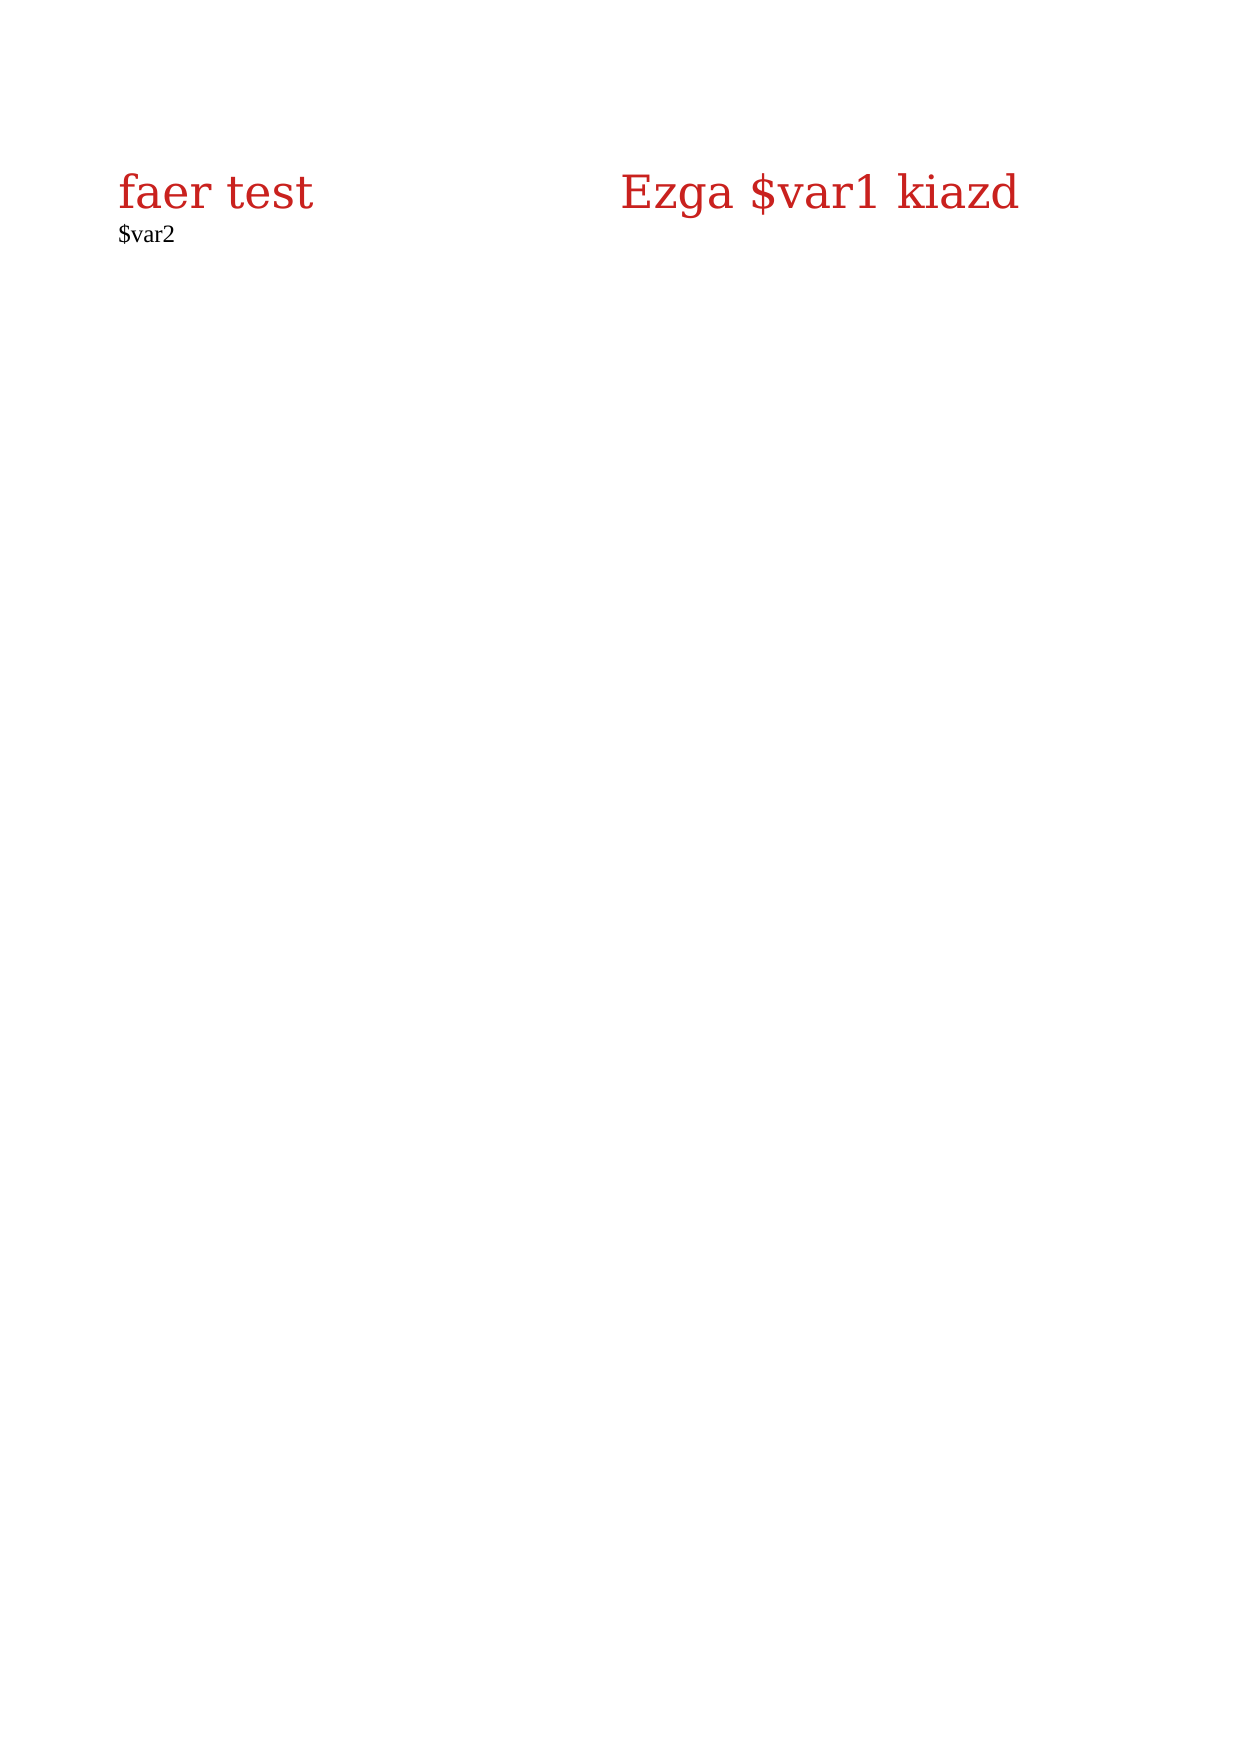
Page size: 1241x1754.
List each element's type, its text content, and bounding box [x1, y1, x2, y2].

table_header Ezga $var1 kiazd [620, 166, 1122, 219]
table_header faer test [118, 166, 620, 219]
table_cell $var2 [118, 219, 620, 248]
table_cell [620, 219, 1122, 248]
